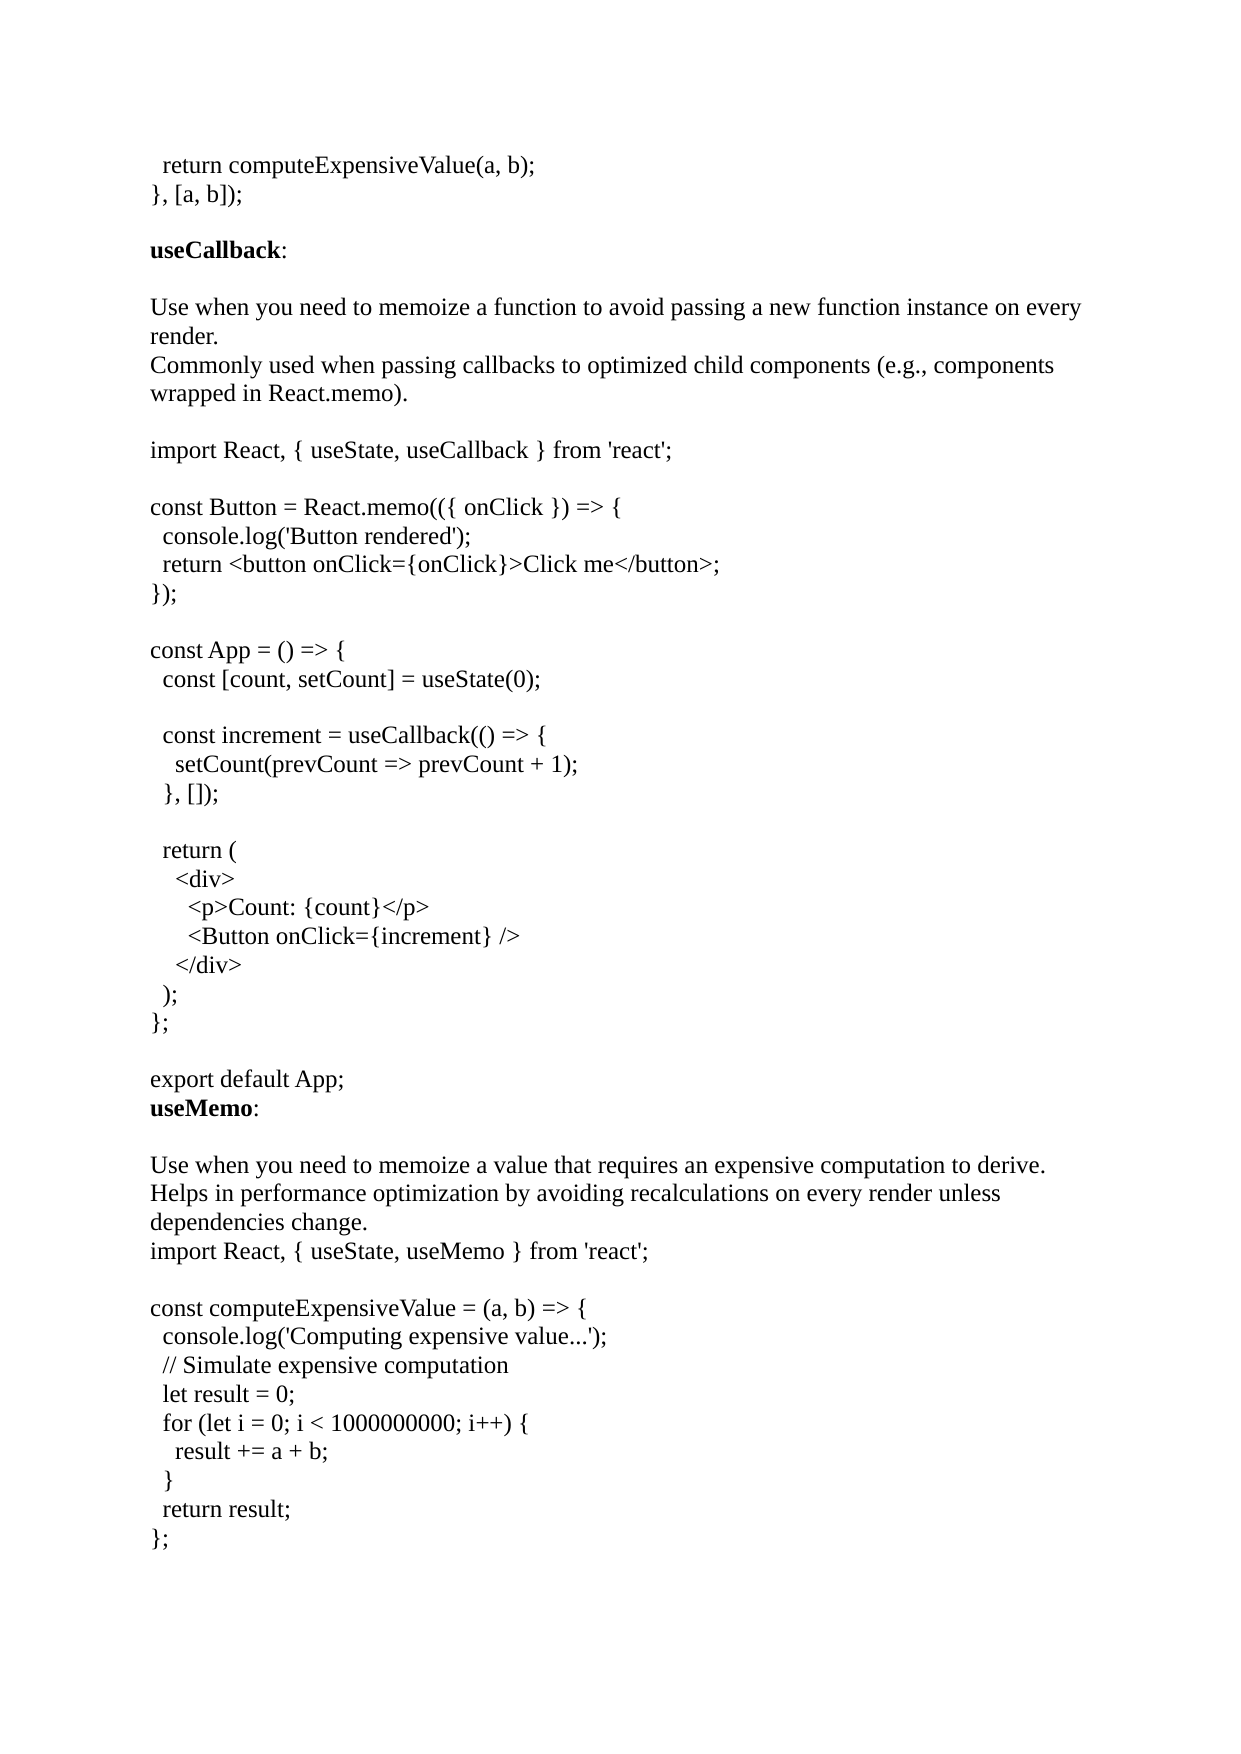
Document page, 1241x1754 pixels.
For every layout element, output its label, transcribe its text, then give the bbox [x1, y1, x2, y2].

text return ( [150, 835, 1090, 864]
text useMemo: [150, 1093, 1090, 1122]
text }, [a, b]); [150, 179, 1090, 207]
text // Simulate expensive computation [150, 1350, 1090, 1379]
text export default App; [150, 1064, 1090, 1093]
text </div> [150, 950, 1090, 979]
text }; [150, 1523, 1090, 1551]
text ); [150, 979, 1090, 1007]
text const App = () => { [150, 635, 1090, 664]
text Use when you need to memoize a function to avoid passing a new function instance on every render. [150, 292, 1090, 350]
text import React, { useState, useCallback } from 'react'; [150, 435, 1090, 464]
text return computeExpensiveValue(a, b); [150, 150, 1090, 179]
text }; [150, 1007, 1090, 1036]
text result += a + b; [150, 1436, 1090, 1465]
text <Button onClick={increment} /> [150, 921, 1090, 950]
text return <button onClick={onClick}>Click me</button>; [150, 549, 1090, 578]
text let result = 0; [150, 1379, 1090, 1408]
text } [150, 1465, 1090, 1494]
text const increment = useCallback(() => { [150, 721, 1090, 749]
text const computeExpensiveValue = (a, b) => { [150, 1293, 1090, 1321]
text import React, { useState, useMemo } from 'react'; [150, 1236, 1090, 1265]
text <div> [150, 864, 1090, 892]
text console.log('Button rendered'); [150, 521, 1090, 549]
text Helps in performance optimization by avoiding recalculations on every render unless dependencies change. [150, 1178, 1090, 1236]
text <p>Count: {count}</p> [150, 892, 1090, 921]
text for (let i = 0; i < 1000000000; i++) { [150, 1408, 1090, 1436]
text setCount(prevCount => prevCount + 1); [150, 749, 1090, 778]
text useCallback: [150, 236, 1090, 264]
text const [count, setCount] = useState(0); [150, 664, 1090, 693]
text }, []); [150, 778, 1090, 807]
text const Button = React.memo(({ onClick }) => { [150, 492, 1090, 521]
text Commonly used when passing callbacks to optimized child components (e.g., components wrapped in React.memo). [150, 350, 1090, 407]
text Use when you need to memoize a value that requires an expensive computation to derive. [150, 1150, 1090, 1178]
text }); [150, 578, 1090, 607]
text return result; [150, 1494, 1090, 1523]
text console.log('Computing expensive value...'); [150, 1321, 1090, 1350]
